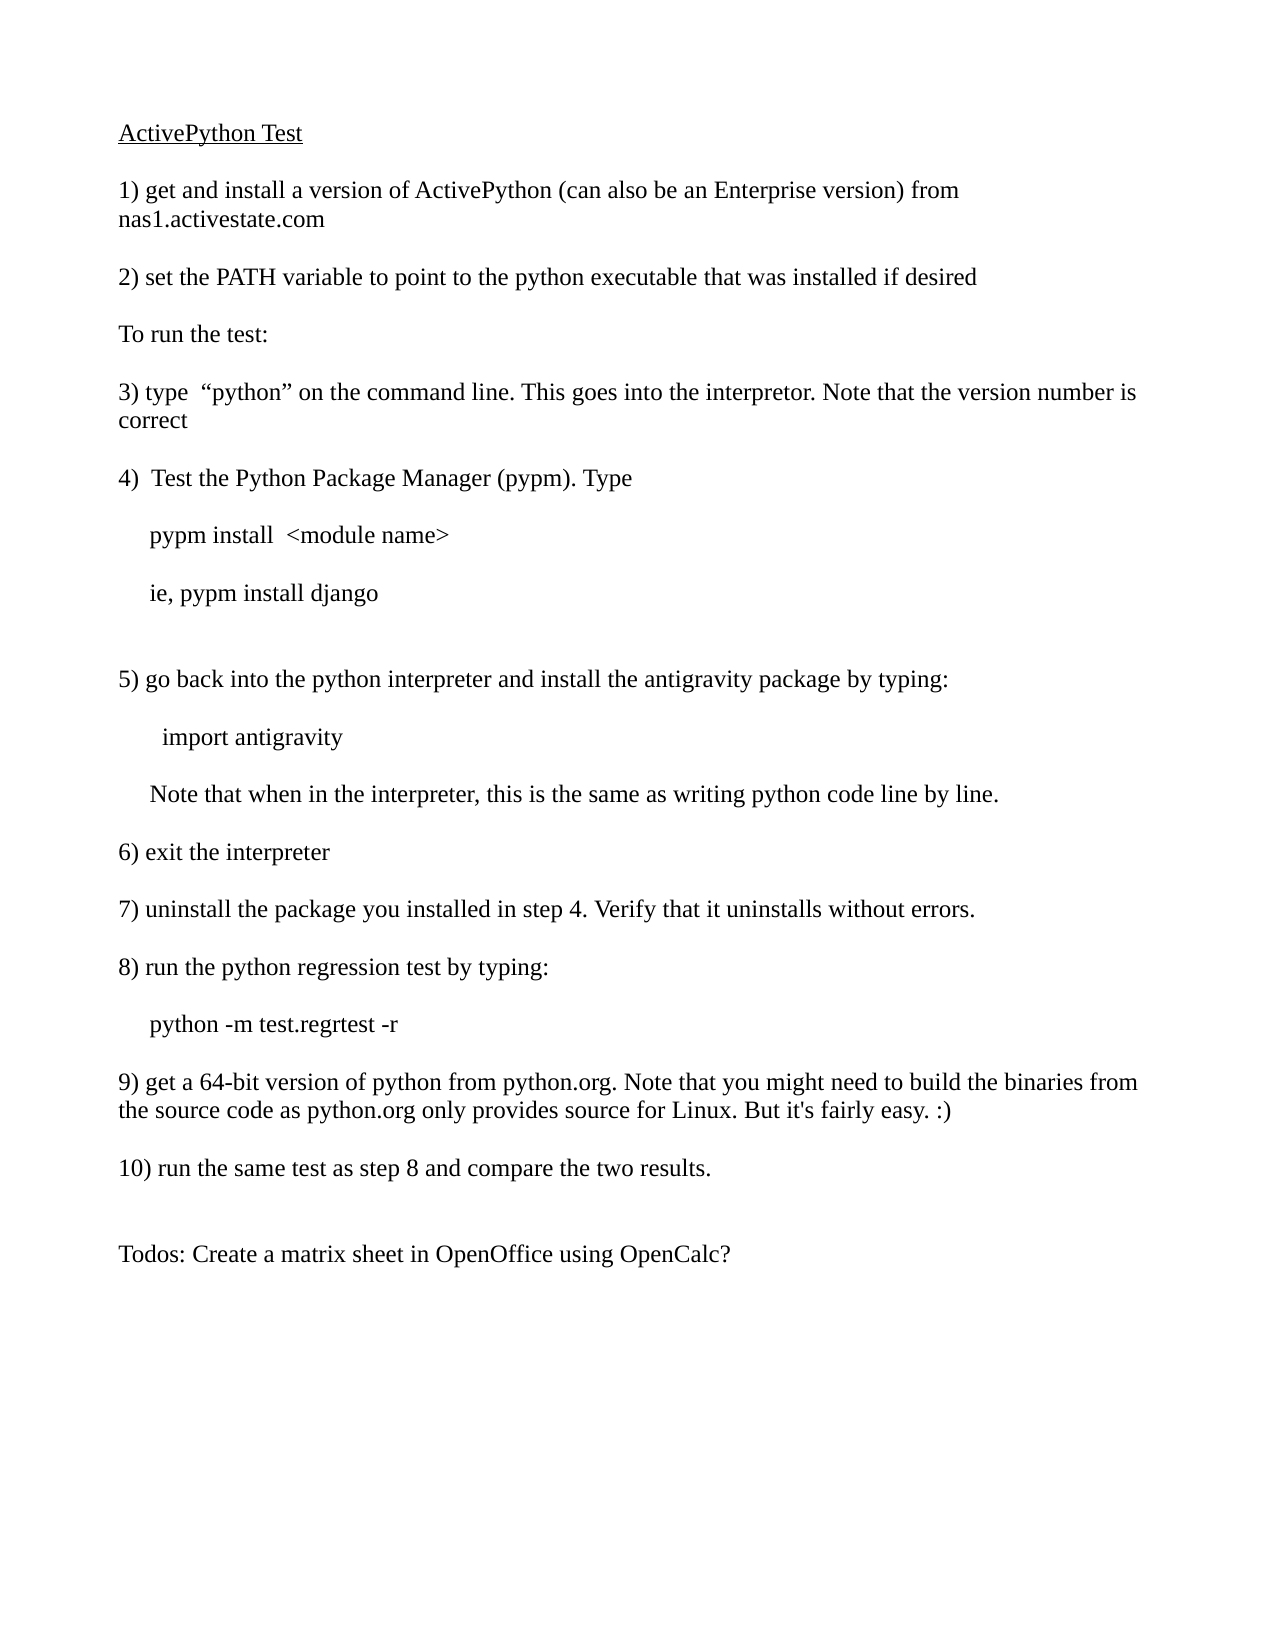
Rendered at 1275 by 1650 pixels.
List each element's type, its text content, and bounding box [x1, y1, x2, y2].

text Todos: Create a matrix sheet in OpenOffice using OpenCalc? [118, 1239, 1157, 1268]
text 5) go back into the python interpreter and install the antigravity package by typing: [118, 664, 1157, 693]
text 9) get a 64-bit version of python from python.org. Note that you might need to build the binaries from the source code as python.org only provides source for Linux. But it's fairly easy. :) [118, 1067, 1157, 1124]
text 3) type “python” on the command line. This goes into the interpretor. Note that the version number is correct [118, 377, 1157, 434]
text 1) get and install a version of ActivePython (can also be an Enterprise version) from nas1.activestate.com [118, 176, 1157, 233]
text ie, pypm install django [118, 578, 1157, 607]
text 6) exit the interpreter [118, 837, 1157, 866]
text 8) run the python regression test by typing: [118, 952, 1157, 981]
text 10) run the same test as step 8 and compare the two results. [118, 1153, 1157, 1182]
text import antigravity [118, 722, 1157, 751]
text python -m test.regrtest -r [118, 1009, 1157, 1038]
text Note that when in the interpreter, this is the same as writing python code line by line. [118, 779, 1157, 808]
text pypm install <module name> [118, 521, 1157, 549]
text 4) Test the Python Package Manager (pypm). Type [118, 463, 1157, 492]
text To run the test: [118, 319, 1157, 348]
text ActivePython Test [118, 118, 1157, 147]
text 2) set the PATH variable to point to the python executable that was installed if desired [118, 262, 1157, 291]
text 7) uninstall the package you installed in step 4. Verify that it uninstalls without errors. [118, 894, 1157, 923]
